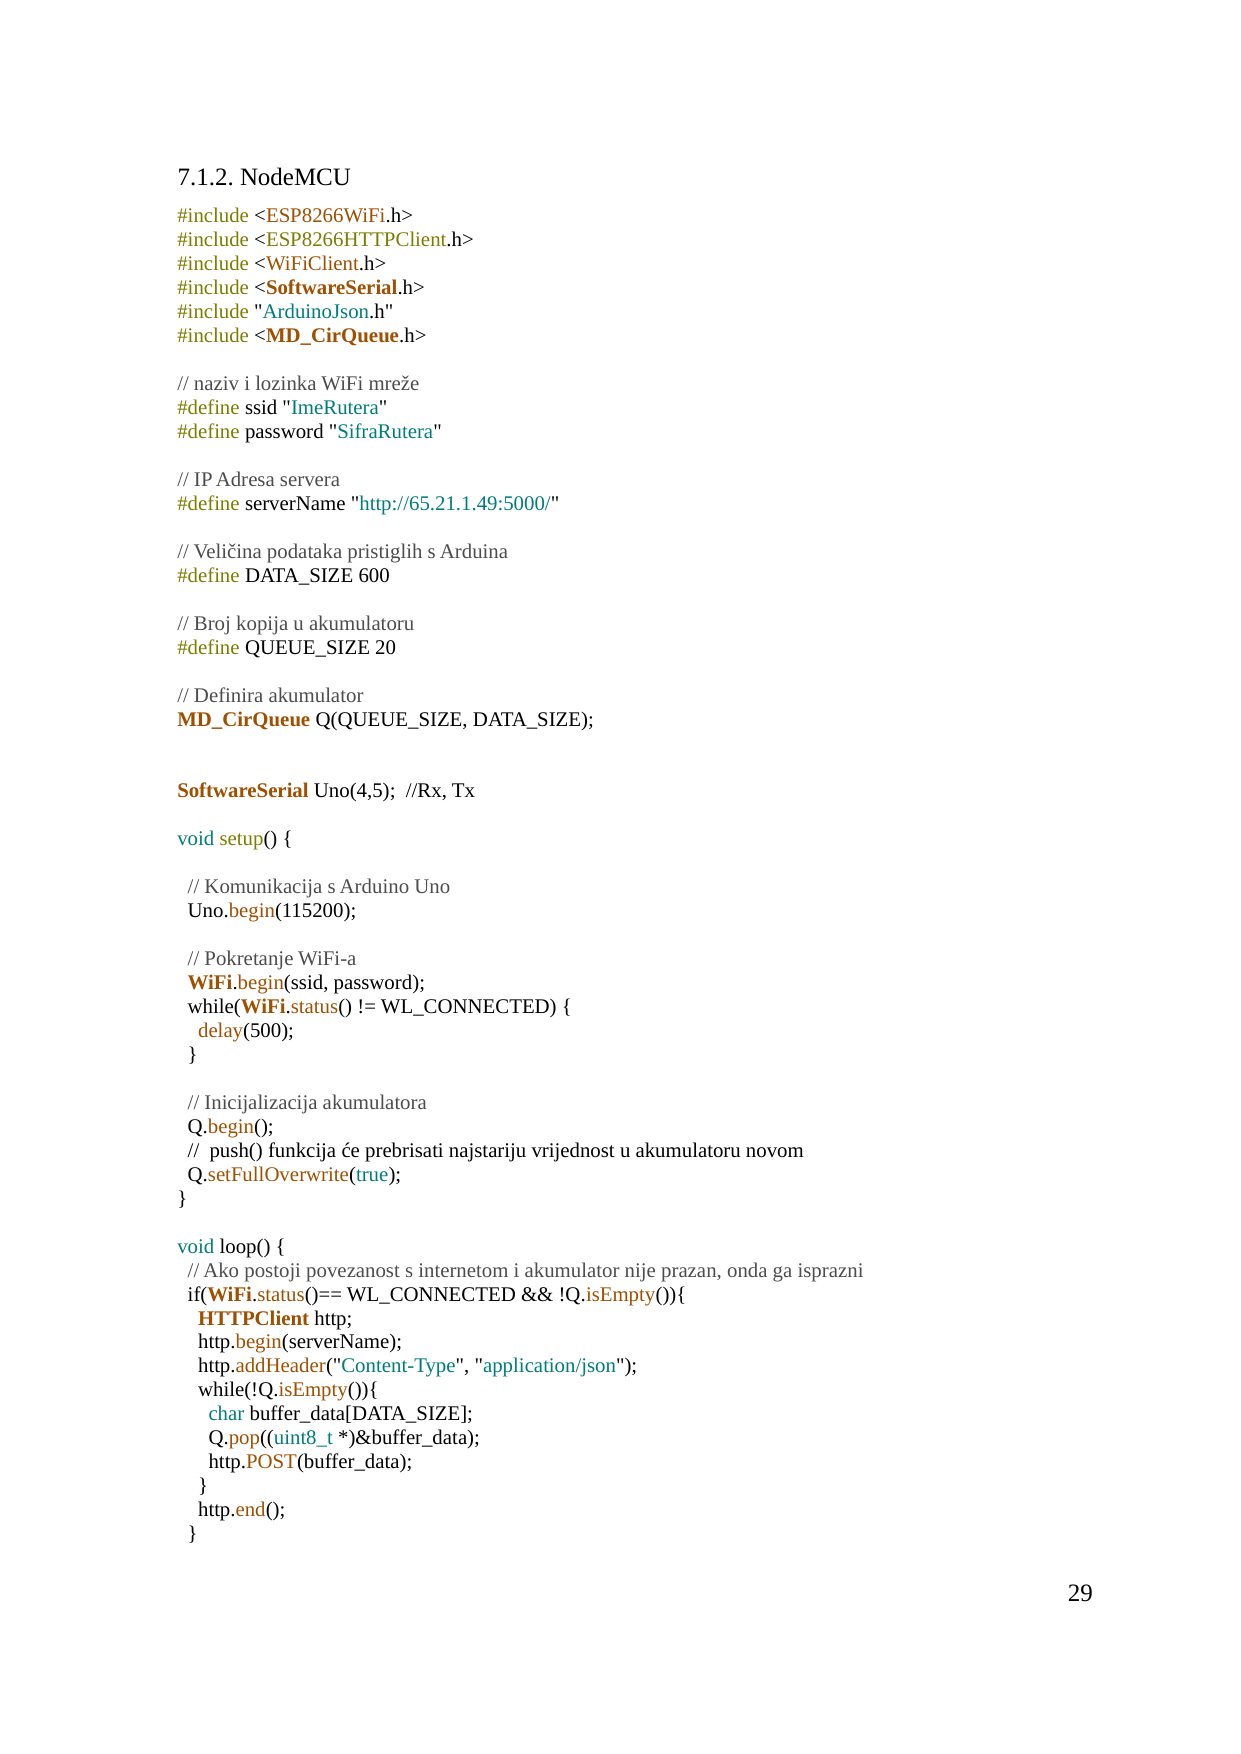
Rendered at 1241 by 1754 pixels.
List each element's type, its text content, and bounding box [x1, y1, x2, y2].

subtitle 7.1.2. NodeMCU [177, 162, 1093, 191]
